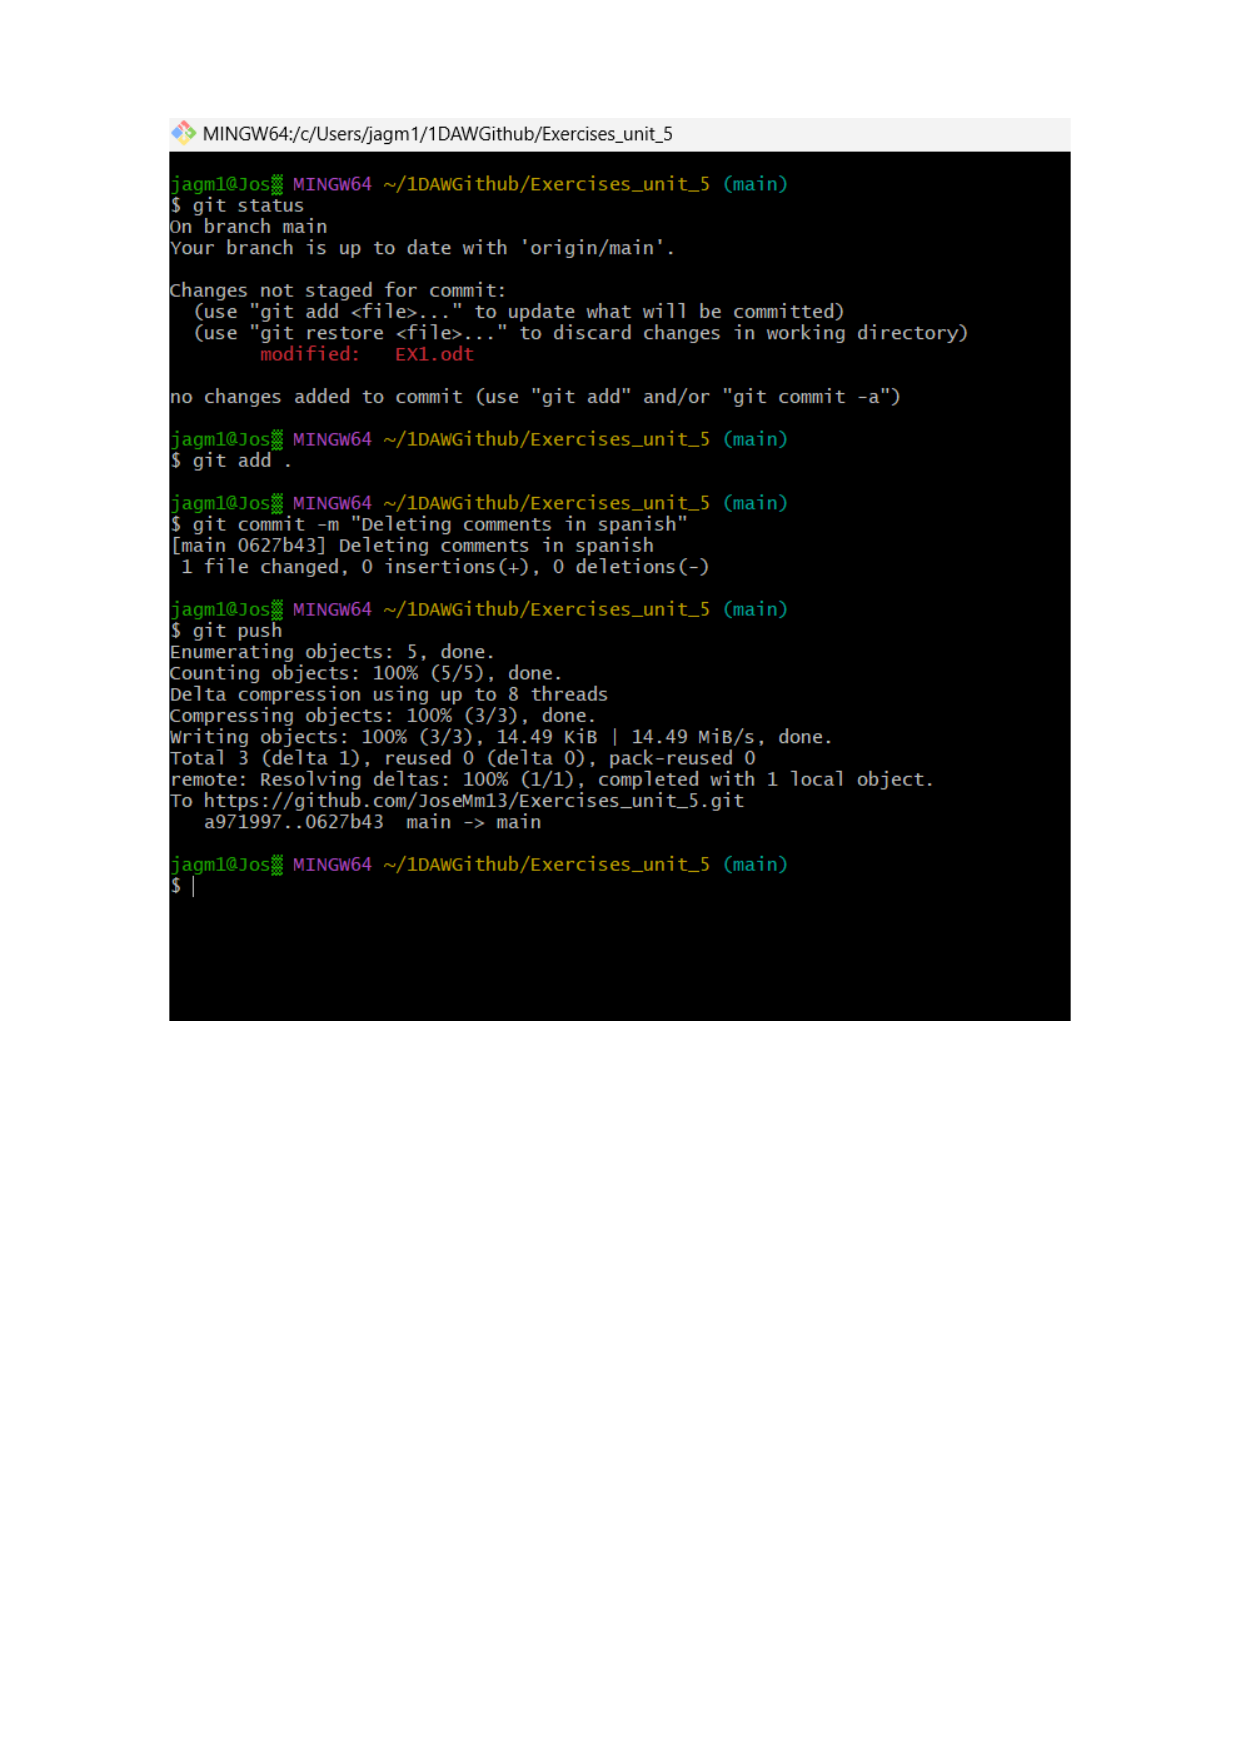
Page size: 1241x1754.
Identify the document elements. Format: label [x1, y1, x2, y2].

picture [169, 118, 1071, 1021]
